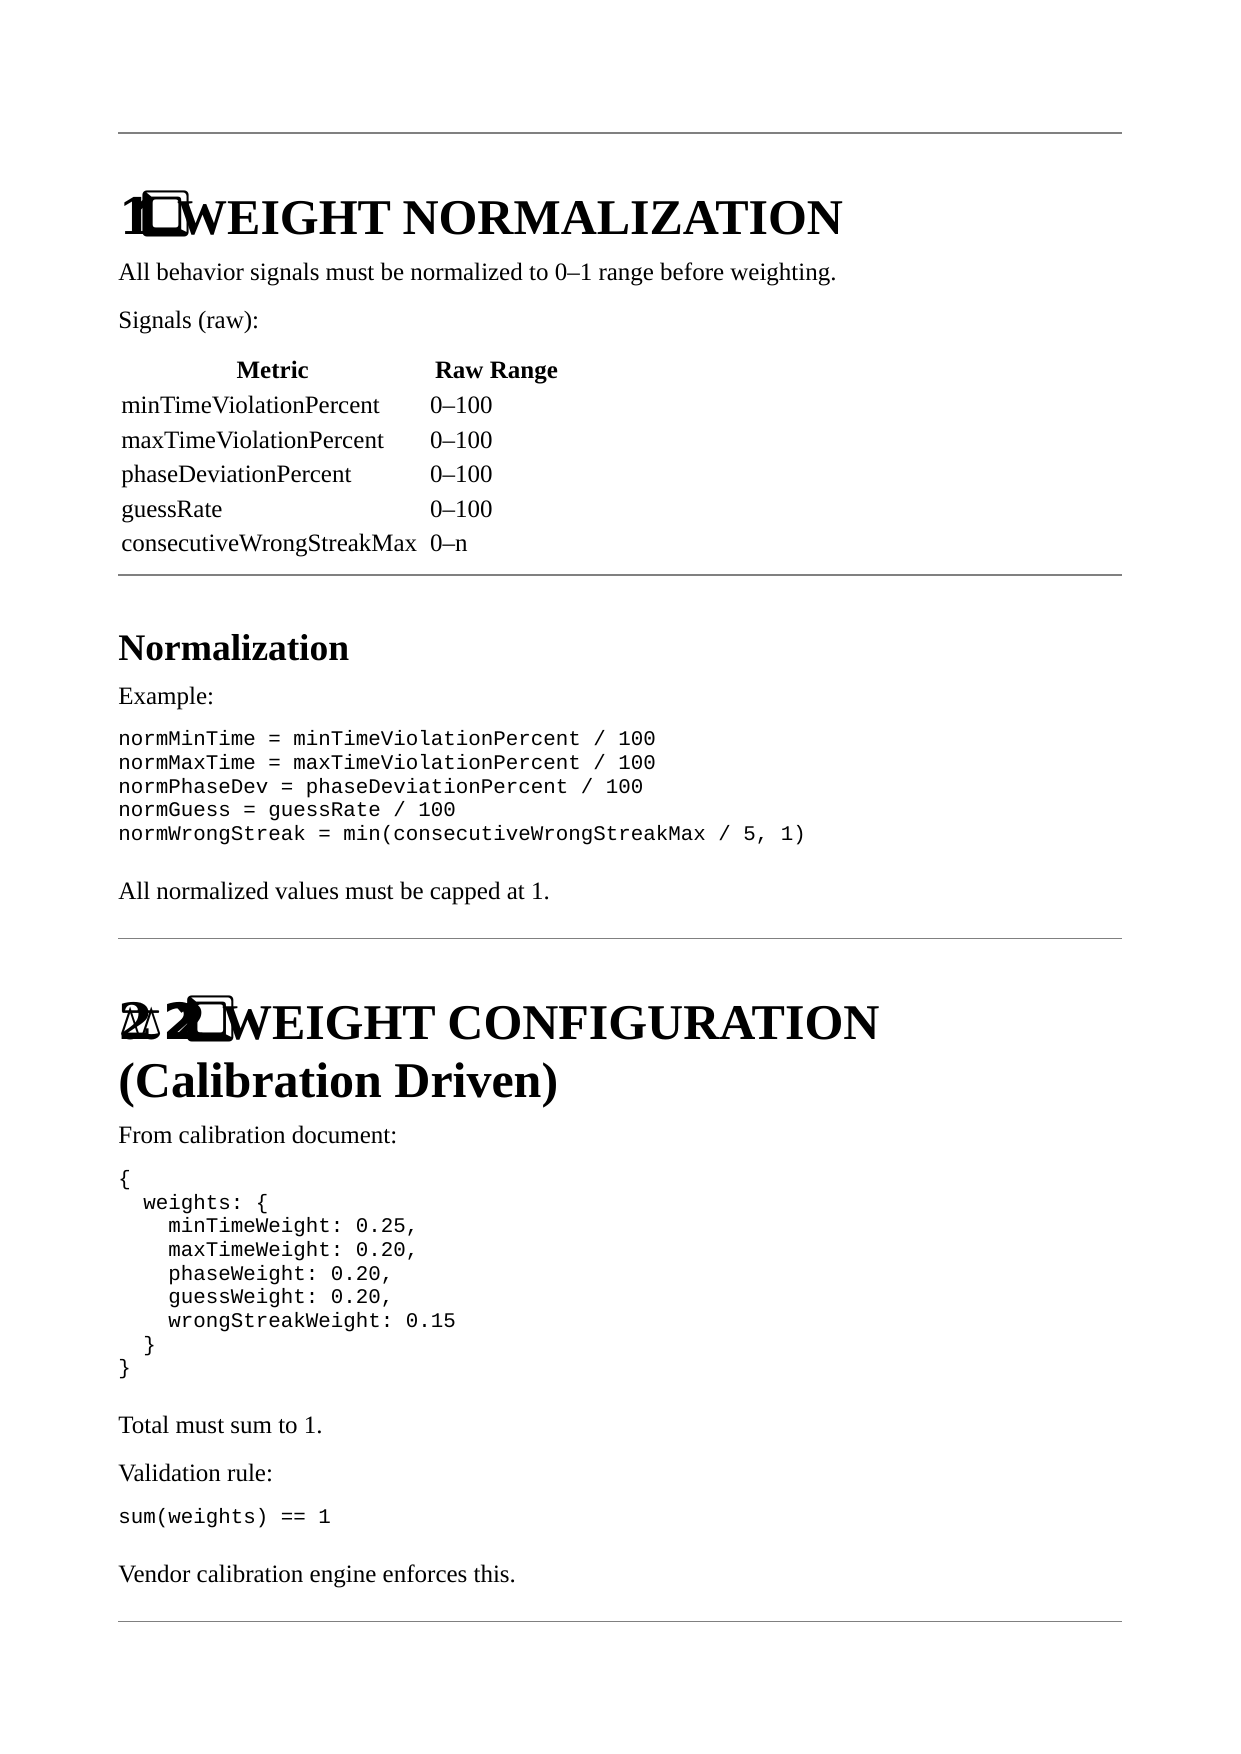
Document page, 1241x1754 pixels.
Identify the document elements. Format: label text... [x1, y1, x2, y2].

table_header Raw Range [427, 353, 566, 387]
text guessWeight: 0.20, [118, 1286, 1122, 1310]
table_cell maxTimeViolationPercent [118, 422, 427, 456]
text All normalized values must be capped at 1. [118, 876, 1122, 905]
table_cell guessRate [118, 491, 427, 526]
text Validation rule: [118, 1458, 1122, 1487]
text normMaxTime = maxTimeViolationPercent / 100 [118, 752, 1122, 776]
text All behavior signals must be normalized to 0–1 range before weighting. [118, 257, 1122, 286]
text Example: [118, 681, 1122, 709]
text Signals (raw): [118, 305, 1122, 334]
text normWrongStreak = min(consecutiveWrongStreakMax / 5, 1) [118, 823, 1122, 847]
text wrongStreakWeight: 0.15 [118, 1310, 1122, 1334]
text { [118, 1168, 1122, 1192]
text sum(weights) == 1 [118, 1506, 1122, 1529]
subtitle 🧮 1️⃣ WEIGHT NORMALIZATION [118, 187, 1122, 245]
table_cell 0–100 [427, 456, 566, 491]
table_cell 0–100 [427, 387, 566, 422]
text phaseWeight: 0.20, [118, 1263, 1122, 1286]
text } [118, 1334, 1122, 1357]
text normMinTime = minTimeViolationPercent / 100 [118, 728, 1122, 752]
table_cell minTimeViolationPercent [118, 387, 427, 422]
table_cell consecutiveWrongStreakMax [118, 526, 427, 560]
text } [118, 1357, 1122, 1381]
text minTimeWeight: 0.25, [118, 1215, 1122, 1239]
text weights: { [118, 1192, 1122, 1215]
table_cell 0–n [427, 526, 566, 560]
text Total must sum to 1. [118, 1410, 1122, 1439]
subtitle Normalization [118, 625, 1122, 668]
table_cell 0–100 [427, 491, 566, 526]
table_cell phaseDeviationPercent [118, 456, 427, 491]
text normPhaseDev = phaseDeviationPercent / 100 [118, 776, 1122, 799]
text Vendor calibration engine enforces this. [118, 1559, 1122, 1587]
table_cell 0–100 [427, 422, 566, 456]
subtitle ⚖ 2️⃣ WEIGHT CONFIGURATION (Calibration Driven) [118, 993, 1122, 1108]
text From calibration document: [118, 1121, 1122, 1149]
text normGuess = guessRate / 100 [118, 799, 1122, 823]
table_header Metric [118, 353, 427, 387]
text maxTimeWeight: 0.20, [118, 1239, 1122, 1263]
